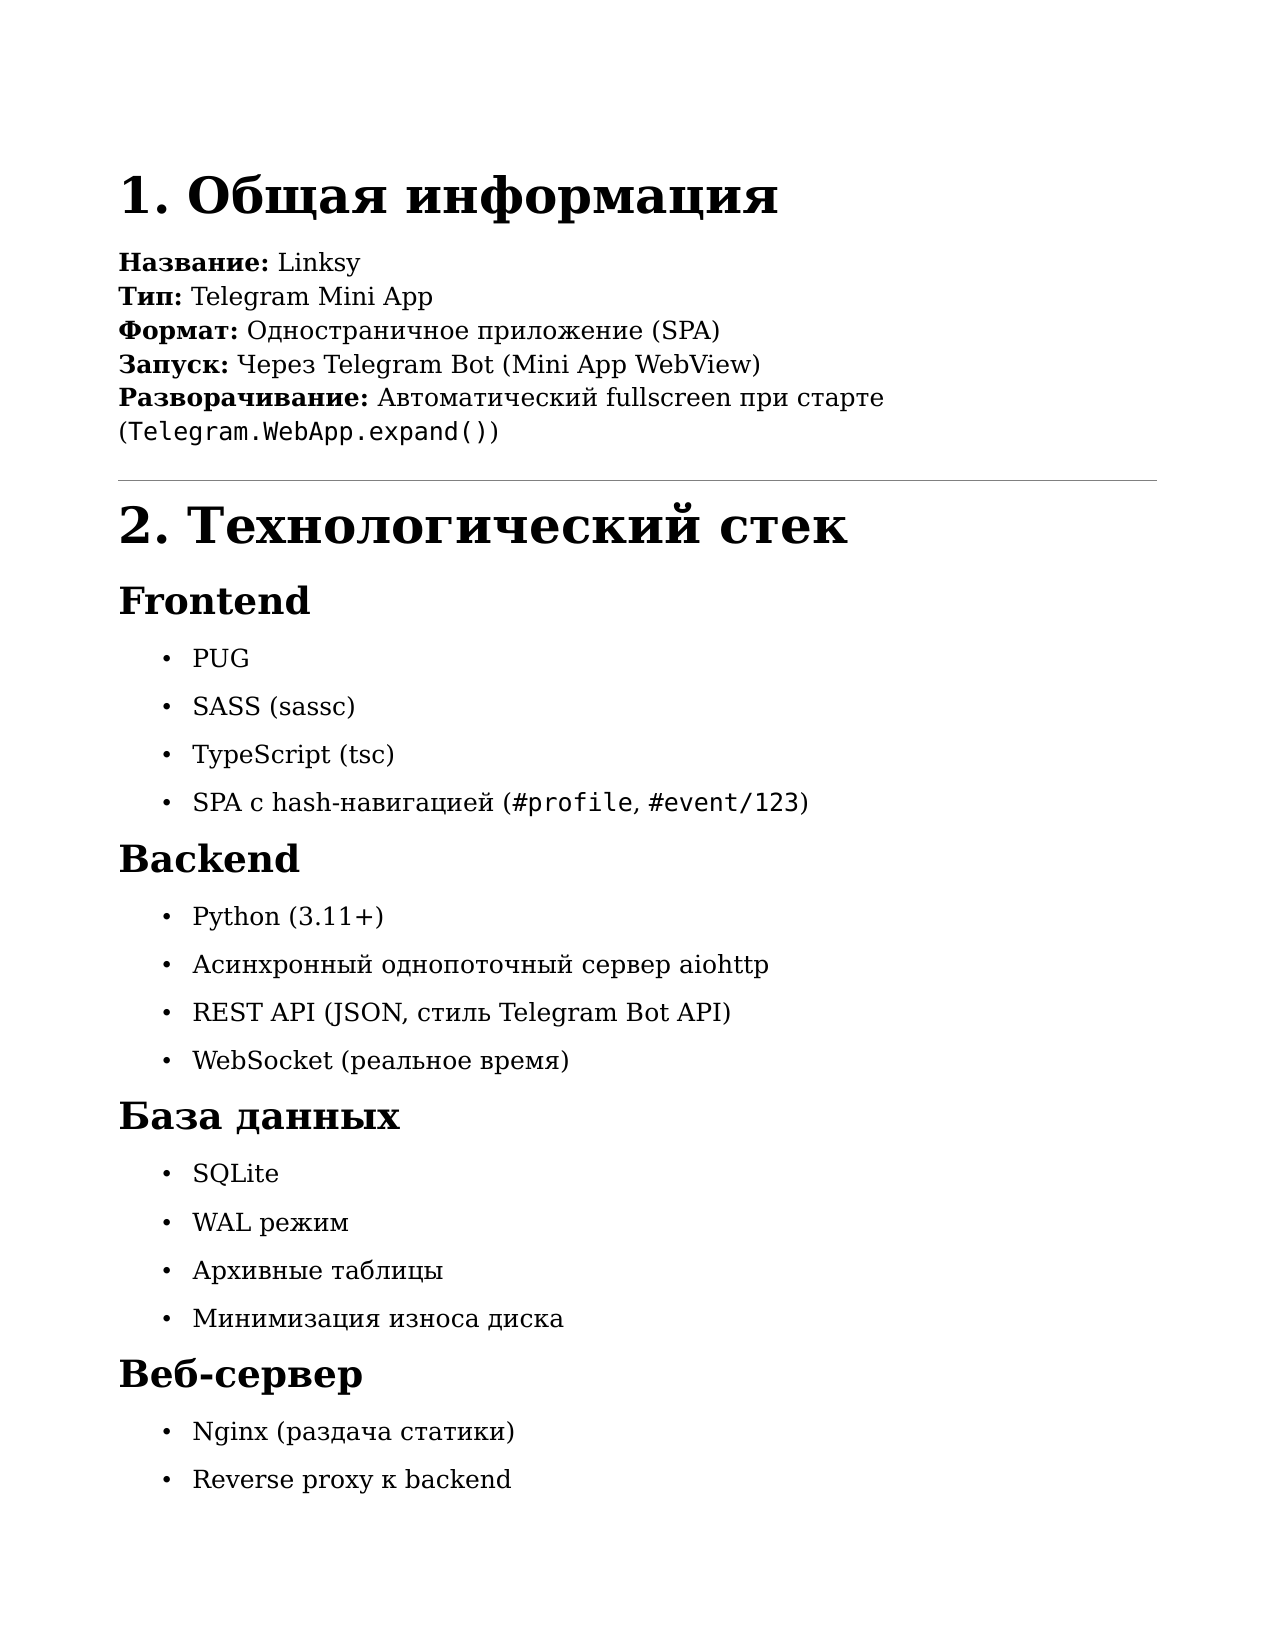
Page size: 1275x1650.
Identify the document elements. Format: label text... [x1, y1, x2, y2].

subtitle Веб-сервер [118, 1352, 1157, 1396]
list Архивные таблицы [162, 1256, 1157, 1285]
text Название: Linksy Тип: Telegram Mini App Формат: Одностраничное приложение (SPA) Запуск: Через Telegram Bot (Mini App WebView) Разворачивание: Автоматический fullscreen при старте (Telegram.WebApp.expand()) [118, 248, 1157, 446]
subtitle База данных [118, 1094, 1157, 1138]
list SPA с hash-навигацией (#profile, #event/123) [162, 789, 1157, 818]
list SQLite [162, 1160, 1157, 1189]
list SASS (sassc) [162, 692, 1157, 722]
list Асинхронный однопоточный сервер aiohttp [162, 950, 1157, 979]
list WAL режим [162, 1208, 1157, 1237]
list WebSocket (реальное время) [162, 1046, 1157, 1076]
subtitle 1. Общая информация [118, 166, 1157, 225]
list Python (3.11+) [162, 902, 1157, 931]
list Reverse proxy к backend [162, 1466, 1157, 1495]
list PUG [162, 644, 1157, 673]
subtitle 2. Технологический стек [118, 497, 1157, 556]
list Nginx (раздача статики) [162, 1417, 1157, 1447]
list Минимизация износа диска [162, 1304, 1157, 1333]
list REST API (JSON, стиль Telegram Bot API) [162, 998, 1157, 1027]
list TypeScript (tsc) [162, 741, 1157, 770]
subtitle Backend [118, 837, 1157, 881]
subtitle Frontend [118, 579, 1157, 623]
